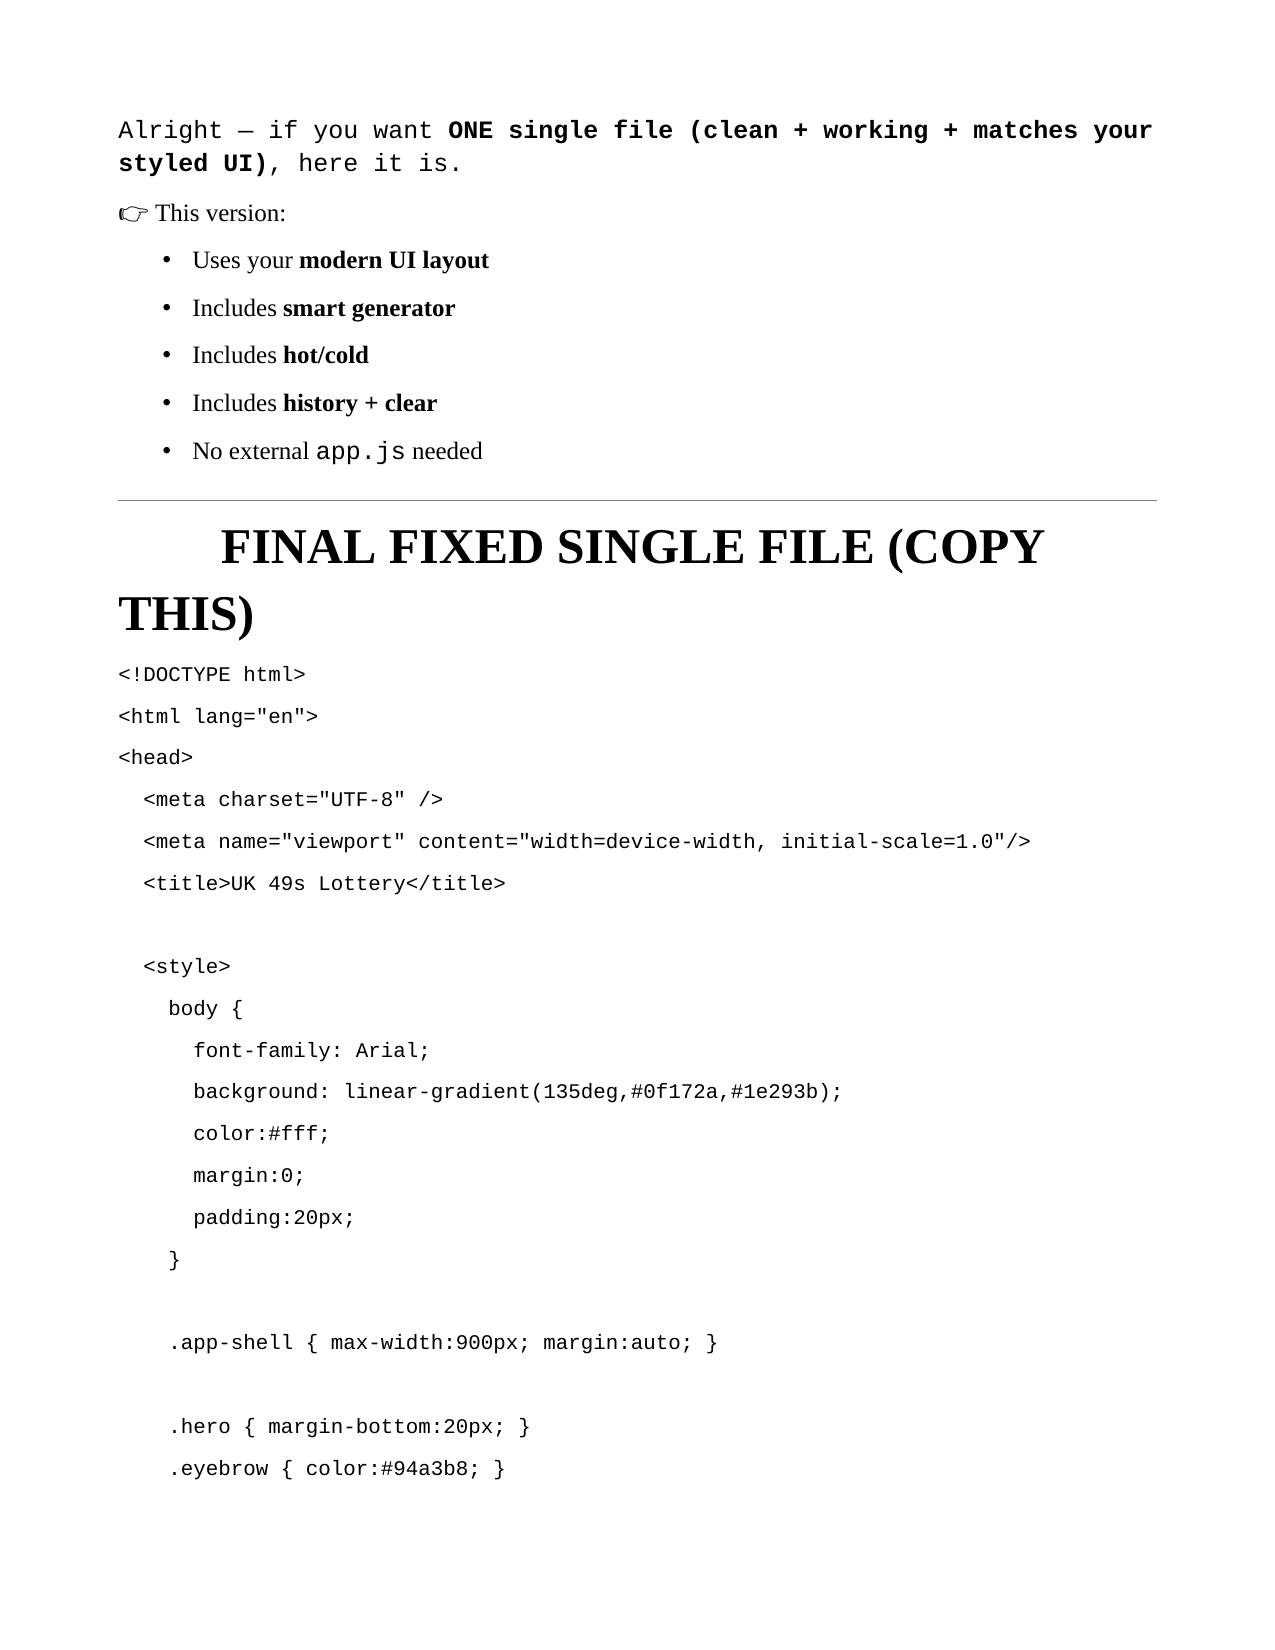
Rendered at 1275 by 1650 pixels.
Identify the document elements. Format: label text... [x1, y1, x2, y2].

text padding:20px; [118, 1207, 1157, 1231]
text color:#fff; [118, 1123, 1157, 1147]
text <html lang="en"> [118, 706, 1157, 729]
list Includes hot/cold [162, 341, 1157, 369]
text <meta charset="UTF-8" /> [118, 789, 1157, 813]
text <head> [118, 747, 1157, 771]
text .hero { margin-bottom:20px; } [118, 1416, 1157, 1439]
text } [118, 1249, 1157, 1272]
text <style> [118, 956, 1157, 980]
text 👉 This version: [118, 198, 1157, 226]
text <title>UK 49s Lottery</title> [118, 873, 1157, 896]
text .eyebrow { color:#94a3b8; } [118, 1457, 1157, 1481]
list Includes history + clear [162, 388, 1157, 417]
list No external app.js needed [162, 436, 1157, 467]
subtitle ✅ ✅ FINAL FIXED SINGLE FILE (COPY THIS) [118, 517, 1157, 641]
text body { [118, 998, 1157, 1022]
list Uses your modern UI layout [162, 245, 1157, 274]
text .app-shell { max-width:900px; margin:auto; } [118, 1332, 1157, 1356]
list Includes smart generator [162, 293, 1157, 322]
text font-family: Arial; [118, 1040, 1157, 1063]
text margin:0; [118, 1165, 1157, 1189]
text background: linear-gradient(135deg,#0f172a,#1e293b); [118, 1082, 1157, 1105]
text <meta name="viewport" content="width=device-width, initial-scale=1.0"/> [118, 831, 1157, 854]
text <!DOCTYPE html> [118, 664, 1157, 687]
text Alright — if you want ONE single file (clean + working + matches your styled UI), here it is. [118, 118, 1157, 179]
